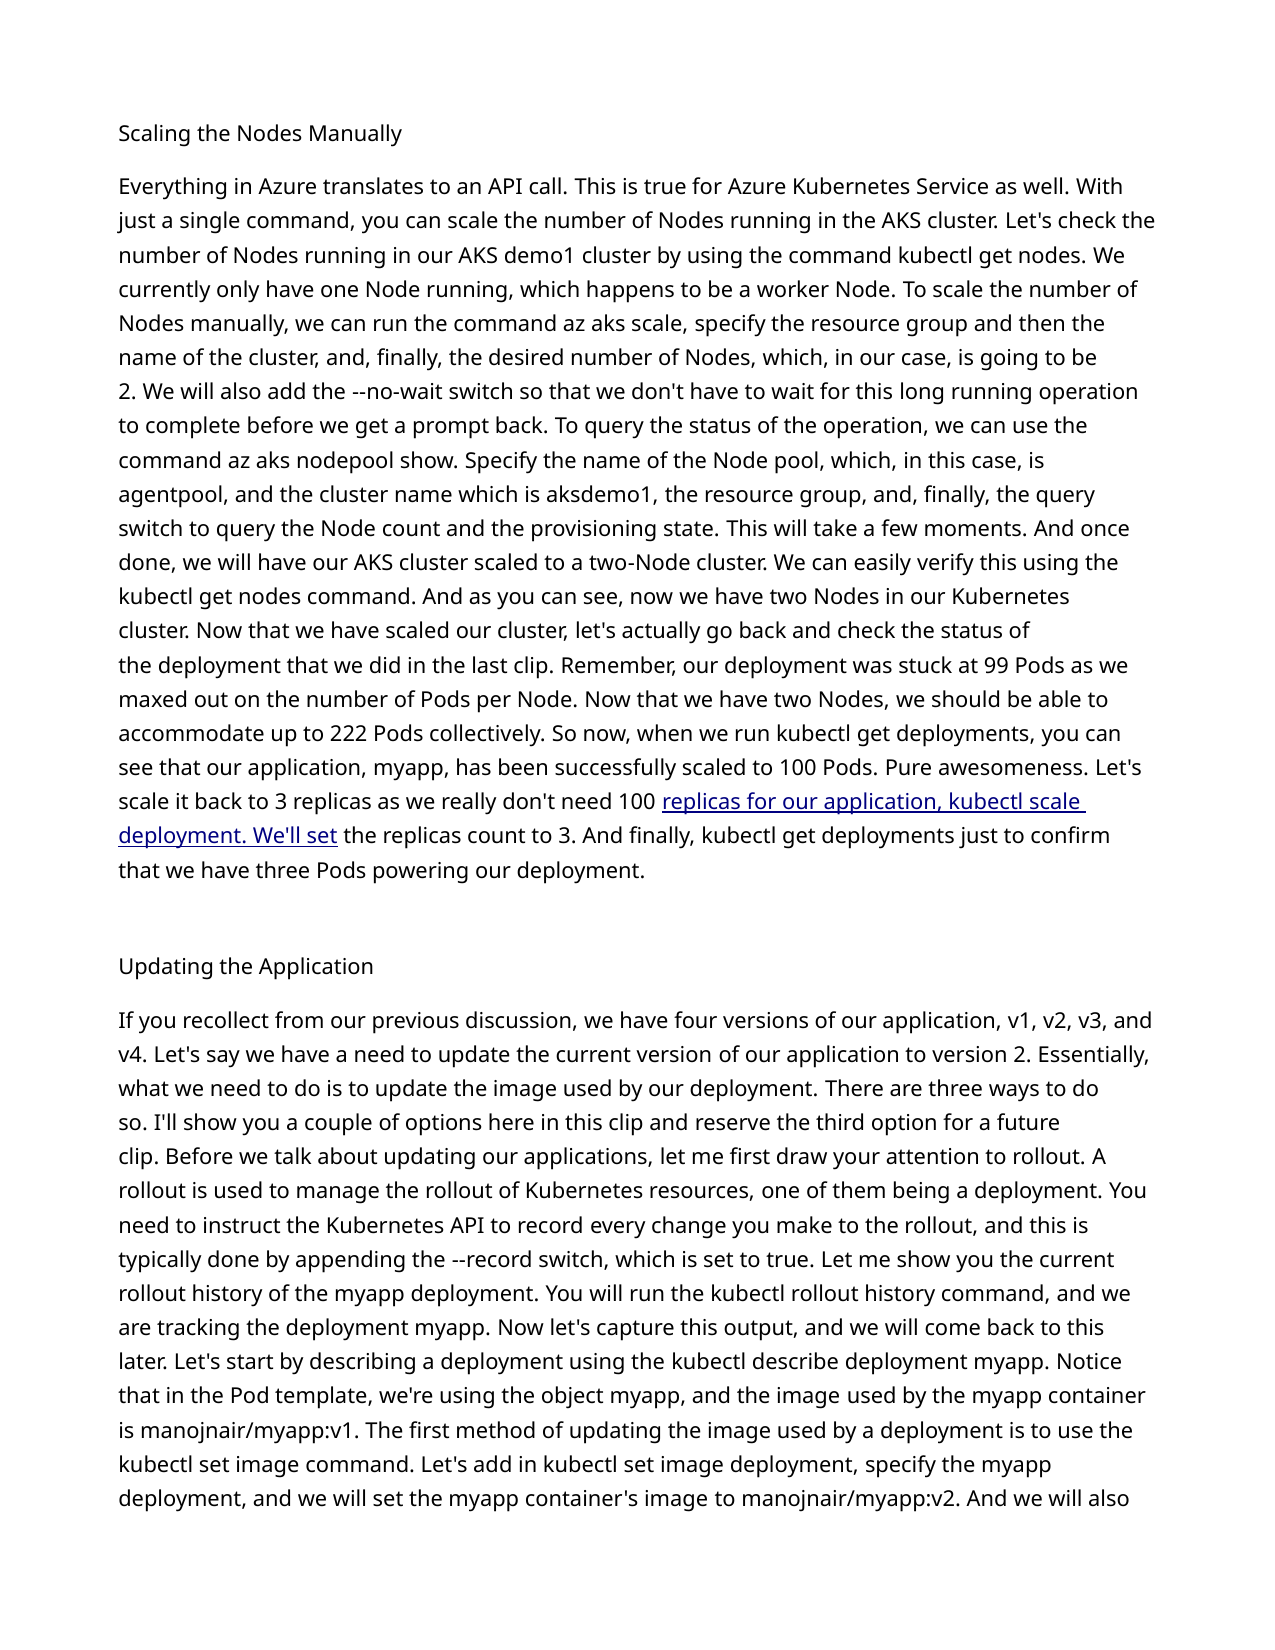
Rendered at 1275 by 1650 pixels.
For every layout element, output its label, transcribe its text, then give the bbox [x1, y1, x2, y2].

text Everything in Azure translates to an API call. This is true for Azure Kubernetes Service as well. With just a single command, you can scale the number of Nodes running in the AKS cluster. Let's check the number of Nodes running in our AKS demo1 cluster by using the command kubectl get nodes. We currently only have one Node running, which happens to be a worker Node. To scale the number of Nodes manually, we can run the command az aks scale, specify the resource group and then the name of the cluster, and, finally, the desired number of Nodes, which, in our case, is going to be 2. We will also add the ‑‑no‑wait switch so that we don't have to wait for this long running operation to complete before we get a prompt back. To query the status of the operation, we can use the command az aks nodepool show. Specify the name of the Node pool, which, in this case, is agentpool, and the cluster name which is aksdemo1, the resource group, and, finally, the query switch to query the Node count and the provisioning state. This will take a few moments. And once done, we will have our AKS cluster scaled to a two‑Node cluster. We can easily verify this using the kubectl get nodes command. And as you can see, now we have two Nodes in our Kubernetes cluster. Now that we have scaled our cluster, let's actually go back and check the status of the deployment that we did in the last clip. Remember, our deployment was stuck at 99 Pods as we maxed out on the number of Pods per Node. Now that we have two Nodes, we should be able to accommodate up to 222 Pods collectively. So now, when we run kubectl get deployments, you can see that our application, myapp, has been successfully scaled to 100 Pods. Pure awesomeness. Let's scale it back to 3 replicas as we really don't need 100 replicas for our application, kubectl scale deployment. We'll set the replicas count to 3. And finally, kubectl get deployments just to confirm that we have three Pods powering our deployment. [118, 171, 1157, 884]
subtitle Scaling the Nodes Manually [118, 118, 1157, 148]
subtitle Updating the Application [118, 951, 1157, 981]
text If you recollect from our previous discussion, we have four versions of our application, v1, v2, v3, and v4. Let's say we have a need to update the current version of our application to version 2. Essentially, what we need to do is to update the image used by our deployment. There are three ways to do so. I'll show you a couple of options here in this clip and reserve the third option for a future clip. Before we talk about updating our applications, let me first draw your attention to rollout. A rollout is used to manage the rollout of Kubernetes resources, one of them being a deployment. You need to instruct the Kubernetes API to record every change you make to the rollout, and this is typically done by appending the ‑‑record switch, which is set to true. Let me show you the current rollout history of the myapp deployment. You will run the kubectl rollout history command, and we are tracking the deployment myapp. Now let's capture this output, and we will come back to this later. Let's start by describing a deployment using the kubectl describe deployment myapp. Notice that in the Pod template, we're using the object myapp, and the image used by the myapp container is manojnair/myapp:v1. The first method of updating the image used by a deployment is to use the kubectl set image command. Let's add in kubectl set image deployment, specify the myapp deployment, and we will set the myapp container's image to manojnair/myapp:v2. And we will also [118, 1004, 1157, 1513]
